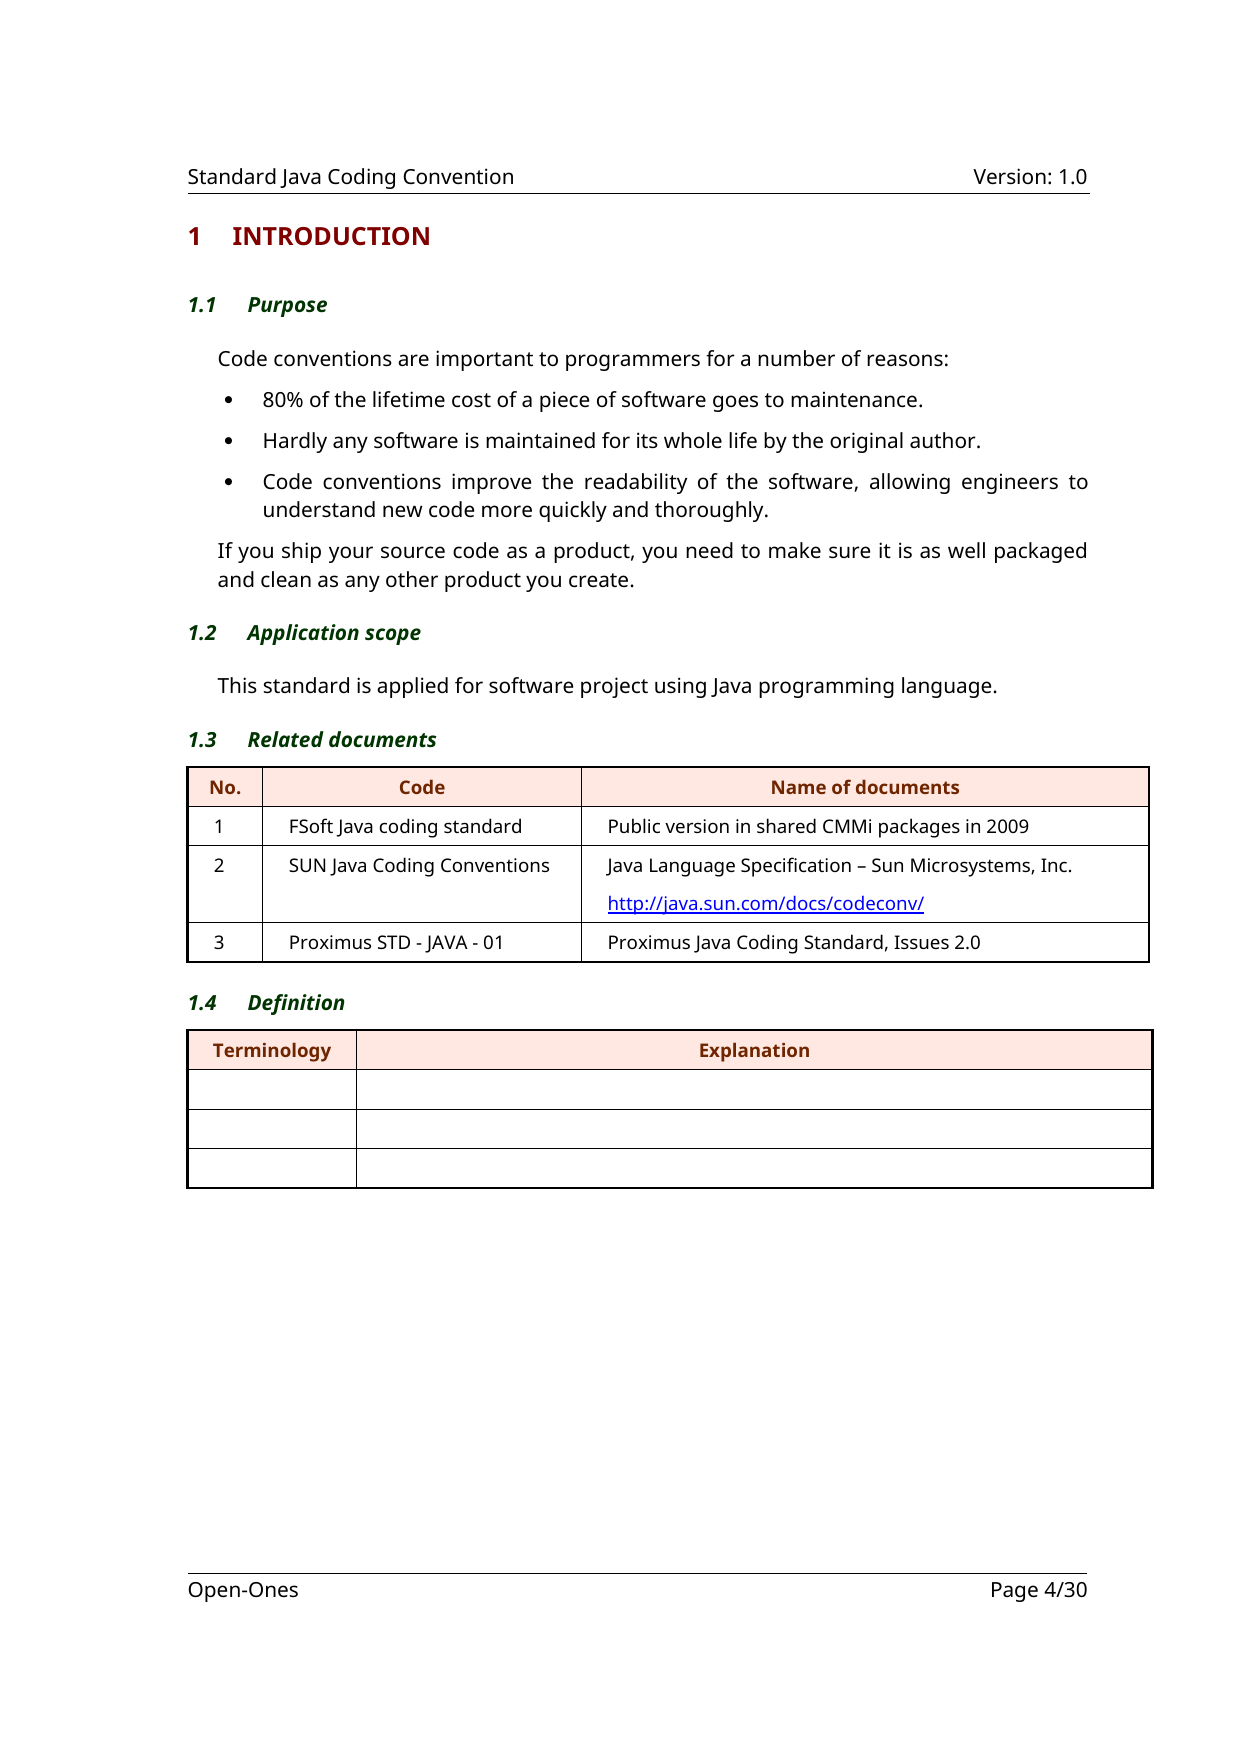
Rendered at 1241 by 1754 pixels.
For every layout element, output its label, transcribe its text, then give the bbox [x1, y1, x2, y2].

table_cell [189, 1110, 356, 1147]
table_cell [357, 1149, 1151, 1187]
table_cell [189, 1149, 356, 1187]
subtitle Application scope [187, 618, 1090, 647]
table_header No. [189, 768, 262, 806]
table_cell 1 [189, 807, 262, 845]
table_cell SUN Java Coding Conventions [263, 846, 581, 922]
table_cell Proximus Java Coding Standard, Issues 2.0 [582, 923, 1148, 961]
table_cell [357, 1070, 1151, 1108]
table_header Explanation [357, 1031, 1151, 1069]
table_cell 3 [189, 923, 262, 961]
subtitle Definition [187, 988, 1090, 1017]
table_cell [189, 1070, 356, 1108]
subtitle Introduction [187, 219, 1090, 253]
table_cell [357, 1110, 1151, 1147]
list Code conventions improve the readability of the software, allowing engineers to understand new code more quickly and thoroughly. [225, 467, 1090, 524]
subtitle Related documents [187, 725, 1090, 753]
subtitle Purpose [187, 291, 1090, 319]
table_header Code [263, 768, 581, 806]
table_cell 2 [189, 846, 262, 922]
table_cell Public version in shared CMMi packages in 2009 [582, 807, 1148, 845]
list 80% of the lifetime cost of a piece of software goes to maintenance. [225, 385, 1090, 413]
text This standard is applied for software project using Java programming language. [217, 672, 1090, 700]
text If you ship your source code as a product, you need to make sure it is as well packaged and clean as any other product you create. [217, 536, 1090, 593]
text Code conventions are important to programmers for a number of reasons: [217, 344, 1090, 372]
table_header Terminology [189, 1031, 356, 1069]
list Hardly any software is maintained for its whole life by the original author. [225, 426, 1090, 454]
table_cell Proximus STD - JAVA - 01 [263, 923, 581, 961]
table_header Name of documents [582, 768, 1148, 806]
table_cell FSoft Java coding standard [263, 807, 581, 845]
table_cell Java Language Specification – Sun Microsystems, Inc. http://java.sun.com/docs/codeconv/ [582, 846, 1148, 922]
